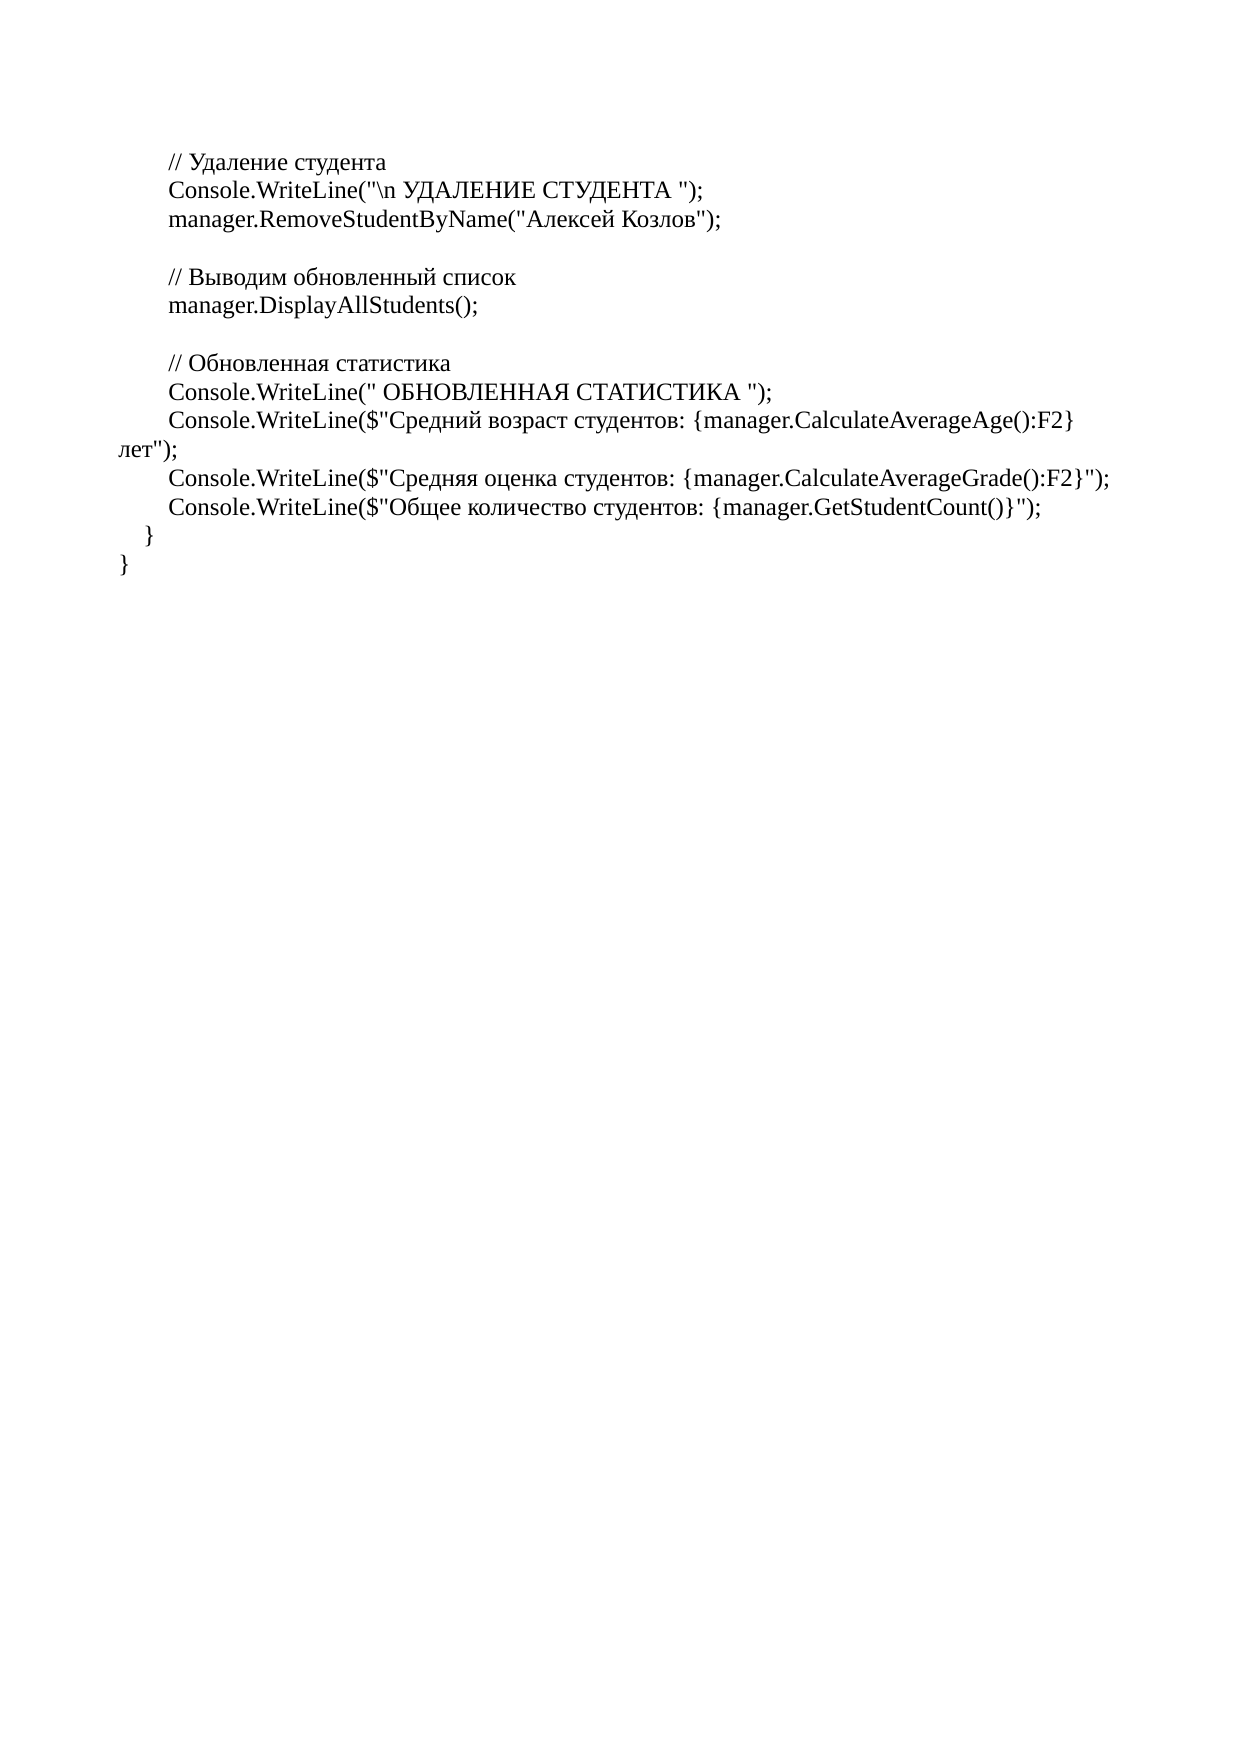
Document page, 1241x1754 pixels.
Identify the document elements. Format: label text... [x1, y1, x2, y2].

text manager.DisplayAllStudents(); [118, 291, 1122, 319]
text Console.WriteLine("\n УДАЛЕНИЕ СТУДЕНТА "); [118, 176, 1122, 204]
text manager.RemoveStudentByName("Алексей Козлов"); [118, 204, 1122, 233]
text // Выводим обновленный список [118, 262, 1122, 291]
text } [118, 549, 1122, 578]
text // Удаление студента [118, 147, 1122, 176]
text Console.WriteLine($"Общее количество студентов: {manager.GetStudentCount()}"); [118, 492, 1122, 521]
text } [118, 521, 1122, 549]
text Console.WriteLine(" ОБНОВЛЕННАЯ СТАТИСТИКА "); [118, 377, 1122, 406]
text // Обновленная статистика [118, 348, 1122, 377]
text Console.WriteLine($"Средняя оценка студентов: {manager.CalculateAverageGrade():F2}"); [118, 463, 1122, 492]
text Console.WriteLine($"Средний возраст студентов: {manager.CalculateAverageAge():F2} лет"); [118, 406, 1122, 463]
